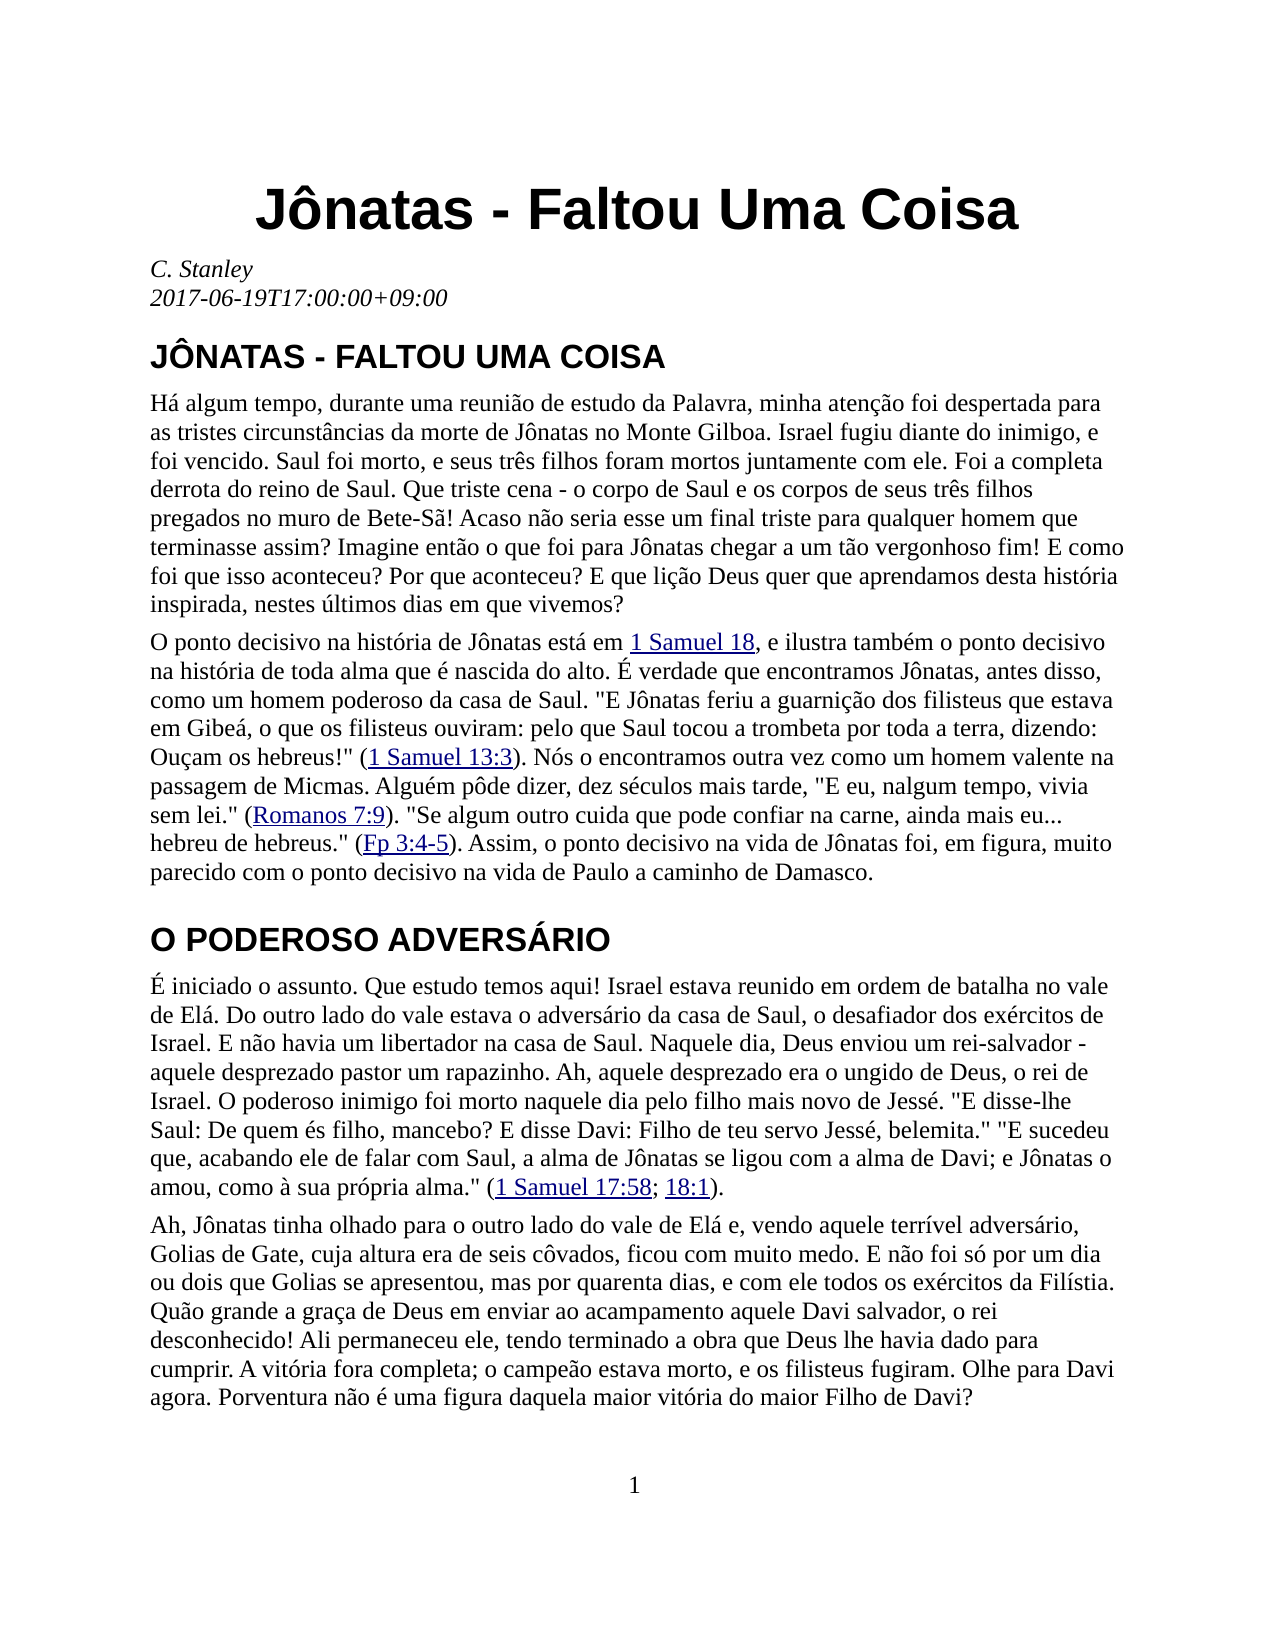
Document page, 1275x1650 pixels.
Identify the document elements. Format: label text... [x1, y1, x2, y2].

text O ponto decisivo na história de Jônatas está em 1 Samuel 18, e ilustra também o ponto decisivo na história de toda alma que é nascida do alto. É verdade que encontramos Jônatas, antes disso, como um homem poderoso da casa de Saul. "E Jônatas feriu a guarnição dos filisteus que estava em Gibeá, o que os filisteus ouviram: pelo que Saul tocou a trombeta por toda a terra, dizendo: Ouçam os hebreus!" (1 Samuel 13:3). Nós o encontramos outra vez como um homem valente na passagem de Micmas. Alguém pôde dizer, dez séculos mais tarde, "E eu, nalgum tempo, vivia sem lei." (Romanos 7:9). "Se algum outro cuida que pode confiar na carne, ainda mais eu... hebreu de hebreus." (Fp 3:4-5). Assim, o ponto decisivo na vida de Jônatas foi, em figura, muito parecido com o ponto decisivo na vida de Paulo a caminho de Damasco. [150, 627, 1125, 886]
text Ah, Jônatas tinha olhado para o outro lado do vale de Elá e, vendo aquele terrível adversário, Golias de Gate, cuja altura era de seis côvados, ficou com muito medo. E não foi só por um dia ou dois que Golias se apresentou, mas por quarenta dias, e com ele todos os exércitos da Filístia. Quão grande a graça de Deus em enviar ao acampamento aquele Davi salvador, o rei desconhecido! Ali permaneceu ele, tendo terminado a obra que Deus lhe havia dado para cumprir. A vitória fora completa; o campeão estava morto, e os filisteus fugiram. Olhe para Davi agora. Porventura não é uma figura daquela maior vitória do maior Filho de Davi? [150, 1210, 1125, 1411]
subtitle O PODEROSO ADVERSÁRIO [150, 920, 1125, 958]
title Jônatas - Faltou Uma Coisa [150, 175, 1125, 242]
text É iniciado o assunto. Que estudo temos aqui! Israel estava reunido em ordem de batalha no vale de Elá. Do outro lado do vale estava o adversário da casa de Saul, o desafiador dos exércitos de Israel. E não havia um libertador na casa de Saul. Naquele dia, Deus enviou um rei-salvador - aquele desprezado pastor um rapazinho. Ah, aquele desprezado era o ungido de Deus, o rei de Israel. O poderoso inimigo foi morto naquele dia pelo filho mais novo de Jessé. "E disse-lhe Saul: De quem és filho, mancebo? E disse Davi: Filho de teu servo Jessé, belemita." "E sucedeu que, acabando ele de falar com Saul, a alma de Jônatas se ligou com a alma de Davi; e Jônatas o amou, como à sua própria alma." (1 Samuel 17:58; 18:1). [150, 971, 1125, 1201]
text Há algum tempo, durante uma reunião de estudo da Palavra, minha atenção foi despertada para as tristes circunstâncias da morte de Jônatas no Monte Gilboa. Israel fugiu diante do inimigo, e foi vencido. Saul foi morto, e seus três filhos foram mortos juntamente com ele. Foi a completa derrota do reino de Saul. Que triste cena - o corpo de Saul e os corpos de seus três filhos pregados no muro de Bete-Sã! Acaso não seria esse um final triste para qualquer homem que terminasse assim? Imagine então o que foi para Jônatas chegar a um tão vergonhoso fim! E como foi que isso aconteceu? Por que aconteceu? E que lição Deus quer que aprendamos desta história inspirada, nestes últimos dias em que vivemos? [150, 388, 1125, 618]
text C. Stanley [150, 254, 1125, 283]
text 2017-06-19T17:00:00+09:00 [150, 283, 1125, 312]
subtitle JÔNATAS - FALTOU UMA COISA [150, 337, 1125, 376]
